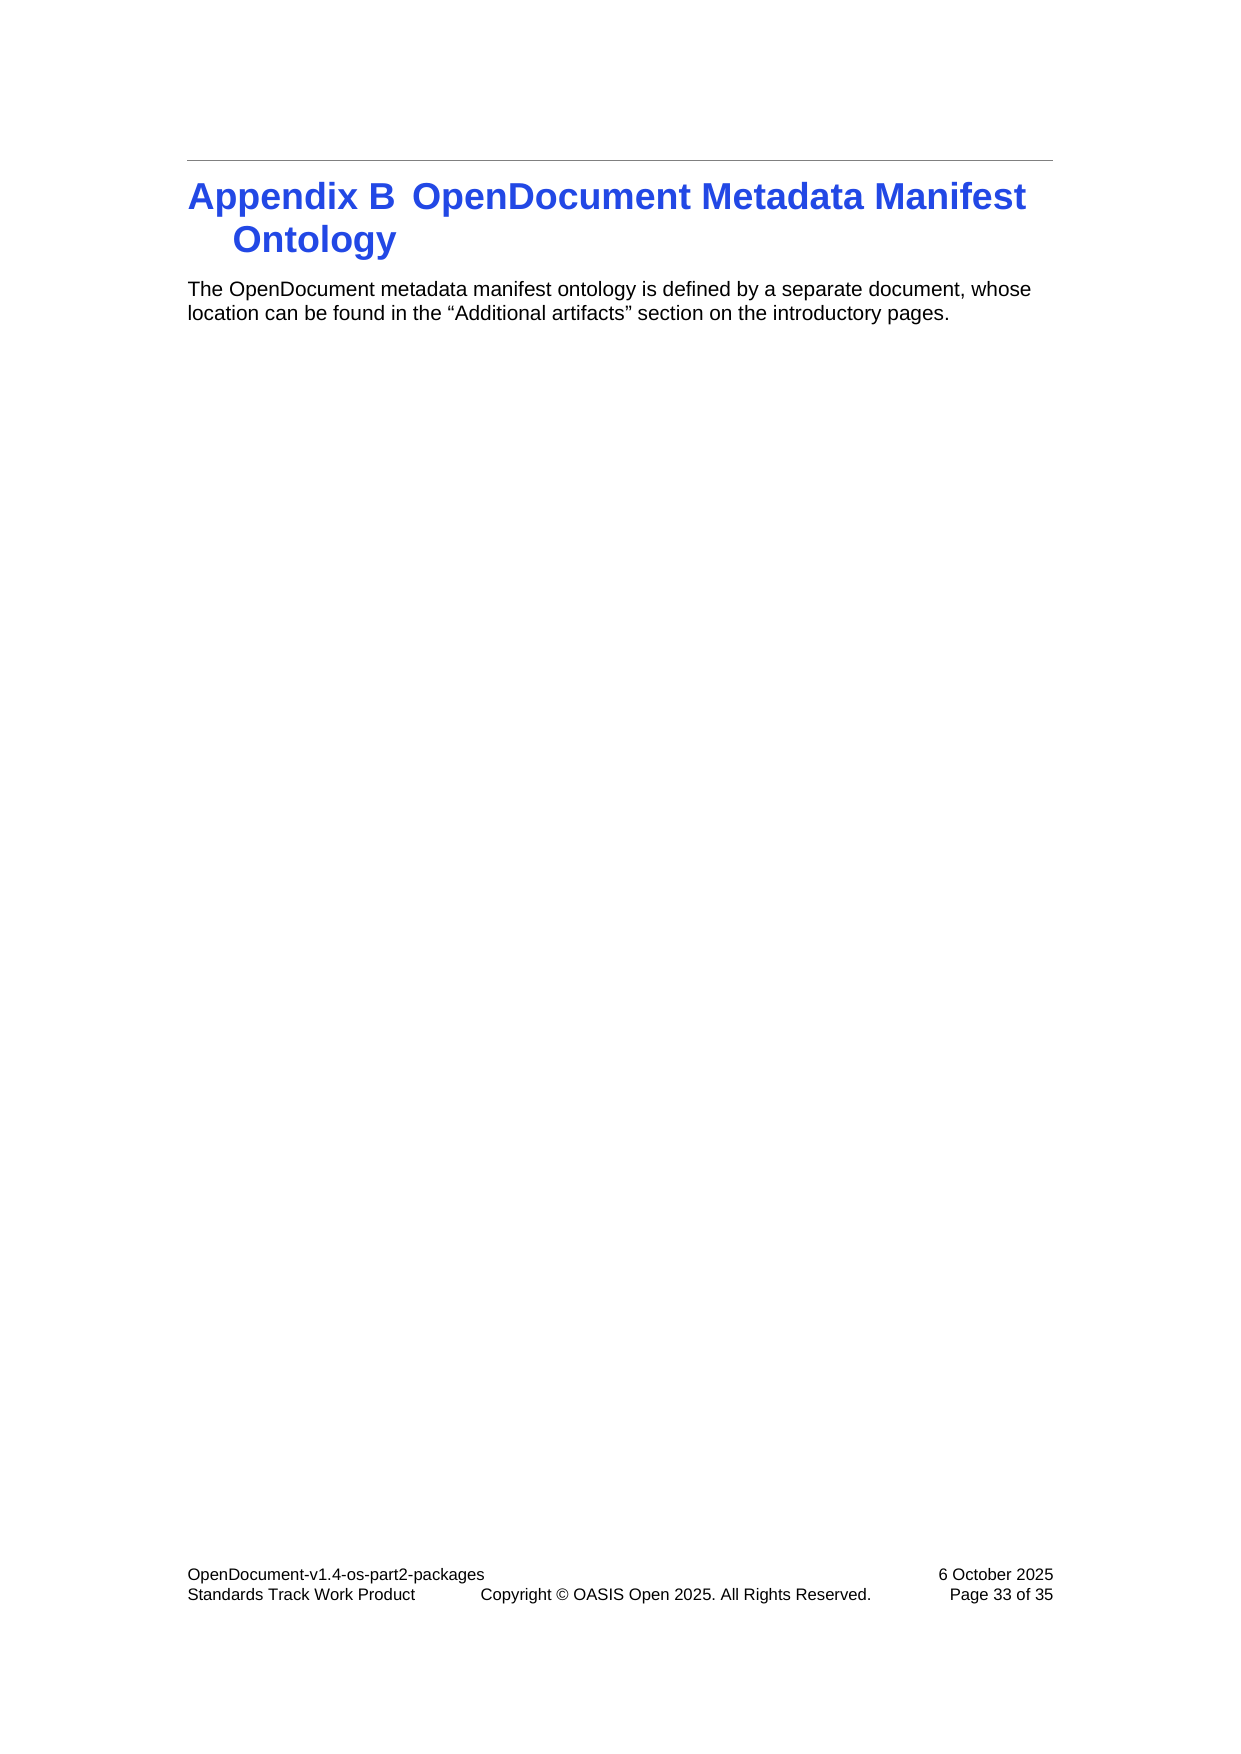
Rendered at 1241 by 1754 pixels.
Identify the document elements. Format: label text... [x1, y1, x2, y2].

text The OpenDocument metadata manifest ontology is defined by a separate document, whose location can be found in the “Additional artifacts” section on the introductory pages. [187, 277, 1053, 324]
subtitle OpenDocument Metadata Manifest Ontology [187, 161, 1053, 260]
